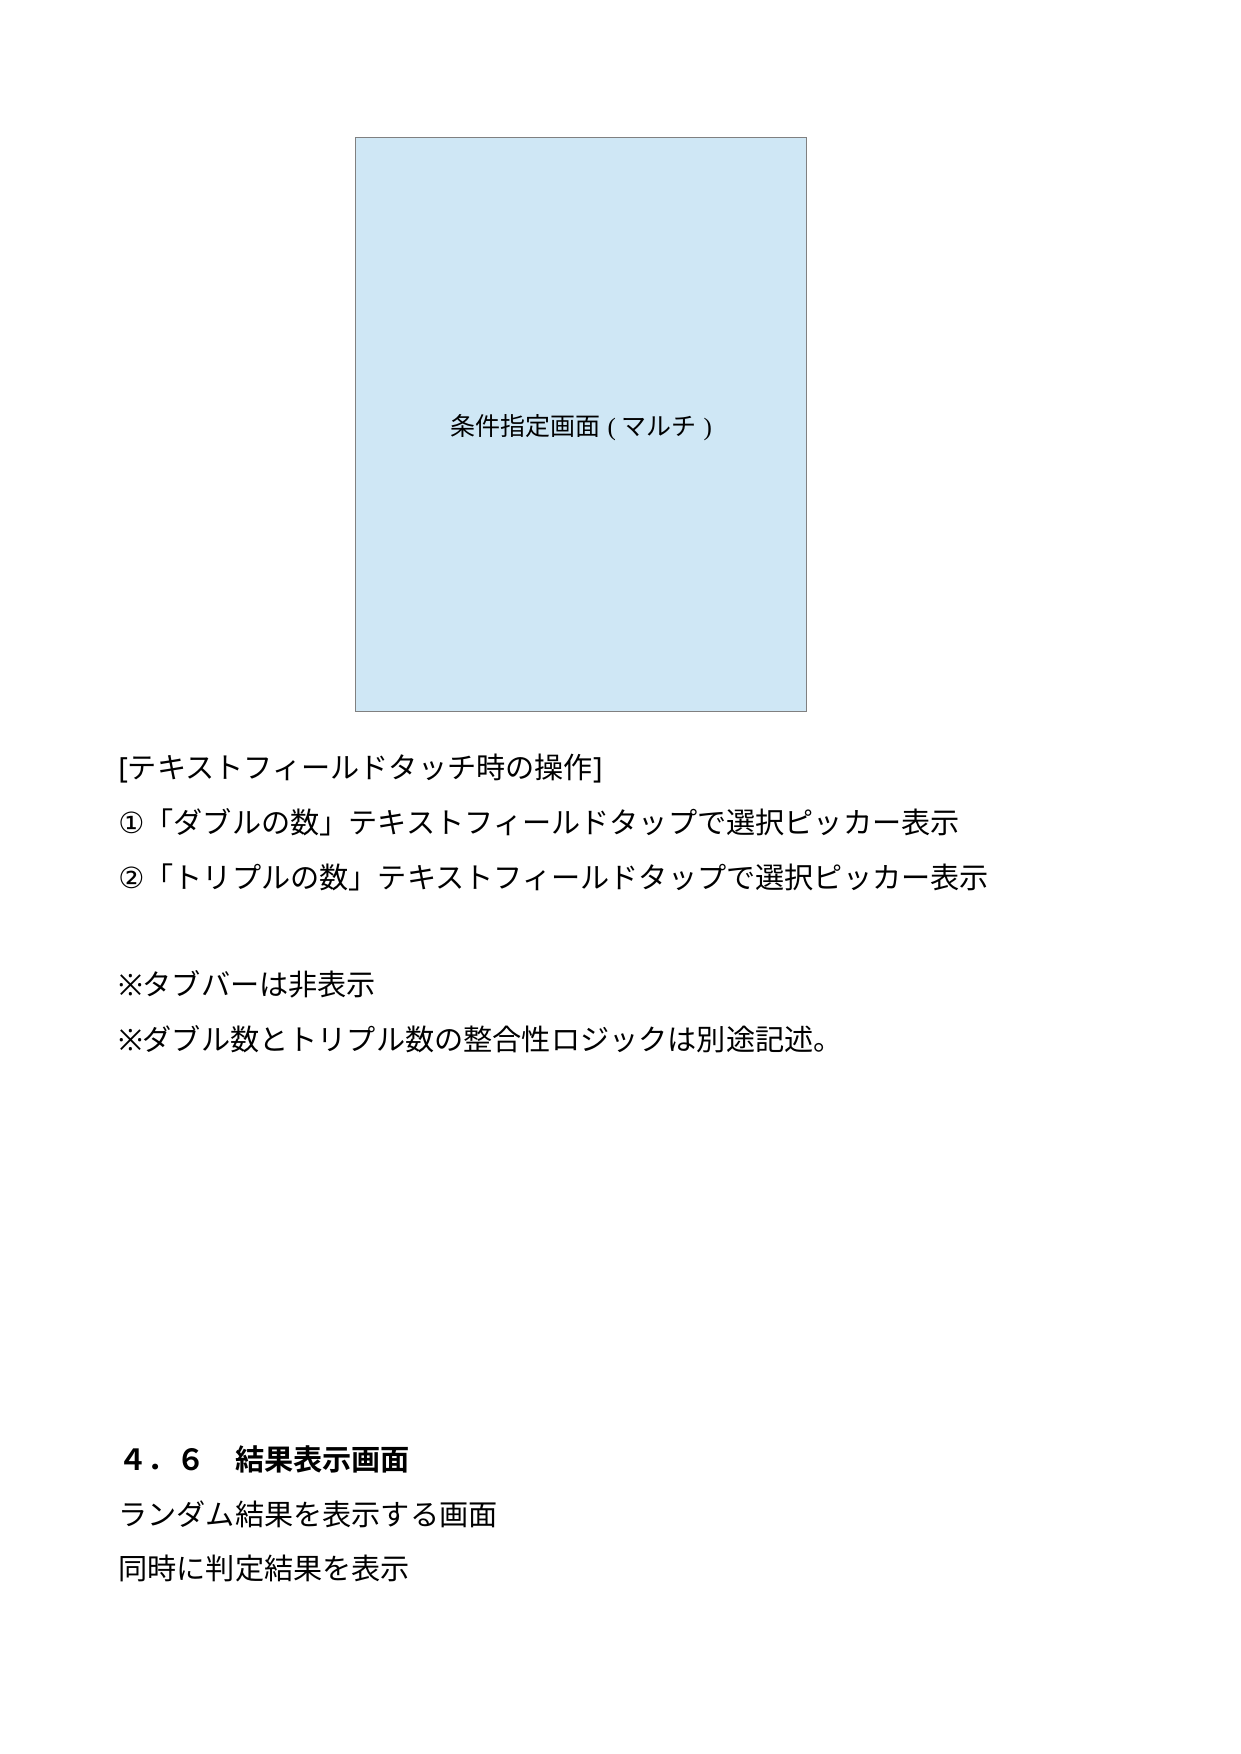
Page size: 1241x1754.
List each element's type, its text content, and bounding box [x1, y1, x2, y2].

text 同時に判定結果を表示 [118, 1546, 1122, 1588]
text ②「トリプルの数」テキストフィールドタップで選択ピッカー表示 [118, 854, 1122, 897]
text [テキストフィールドタッチ時の操作] [118, 744, 1122, 787]
text ４．６ 結果表示画面 [118, 1436, 1122, 1479]
text ※ダブル数とトリプル数の整合性ロジックは別途記述。 [118, 1016, 1122, 1058]
text ※タブバーは非表示 [118, 961, 1122, 1004]
text ①「ダブルの数」テキストフィールドタップで選択ピッカー表示 [118, 799, 1122, 842]
text ランダム結果を表示する画面 [118, 1491, 1122, 1533]
